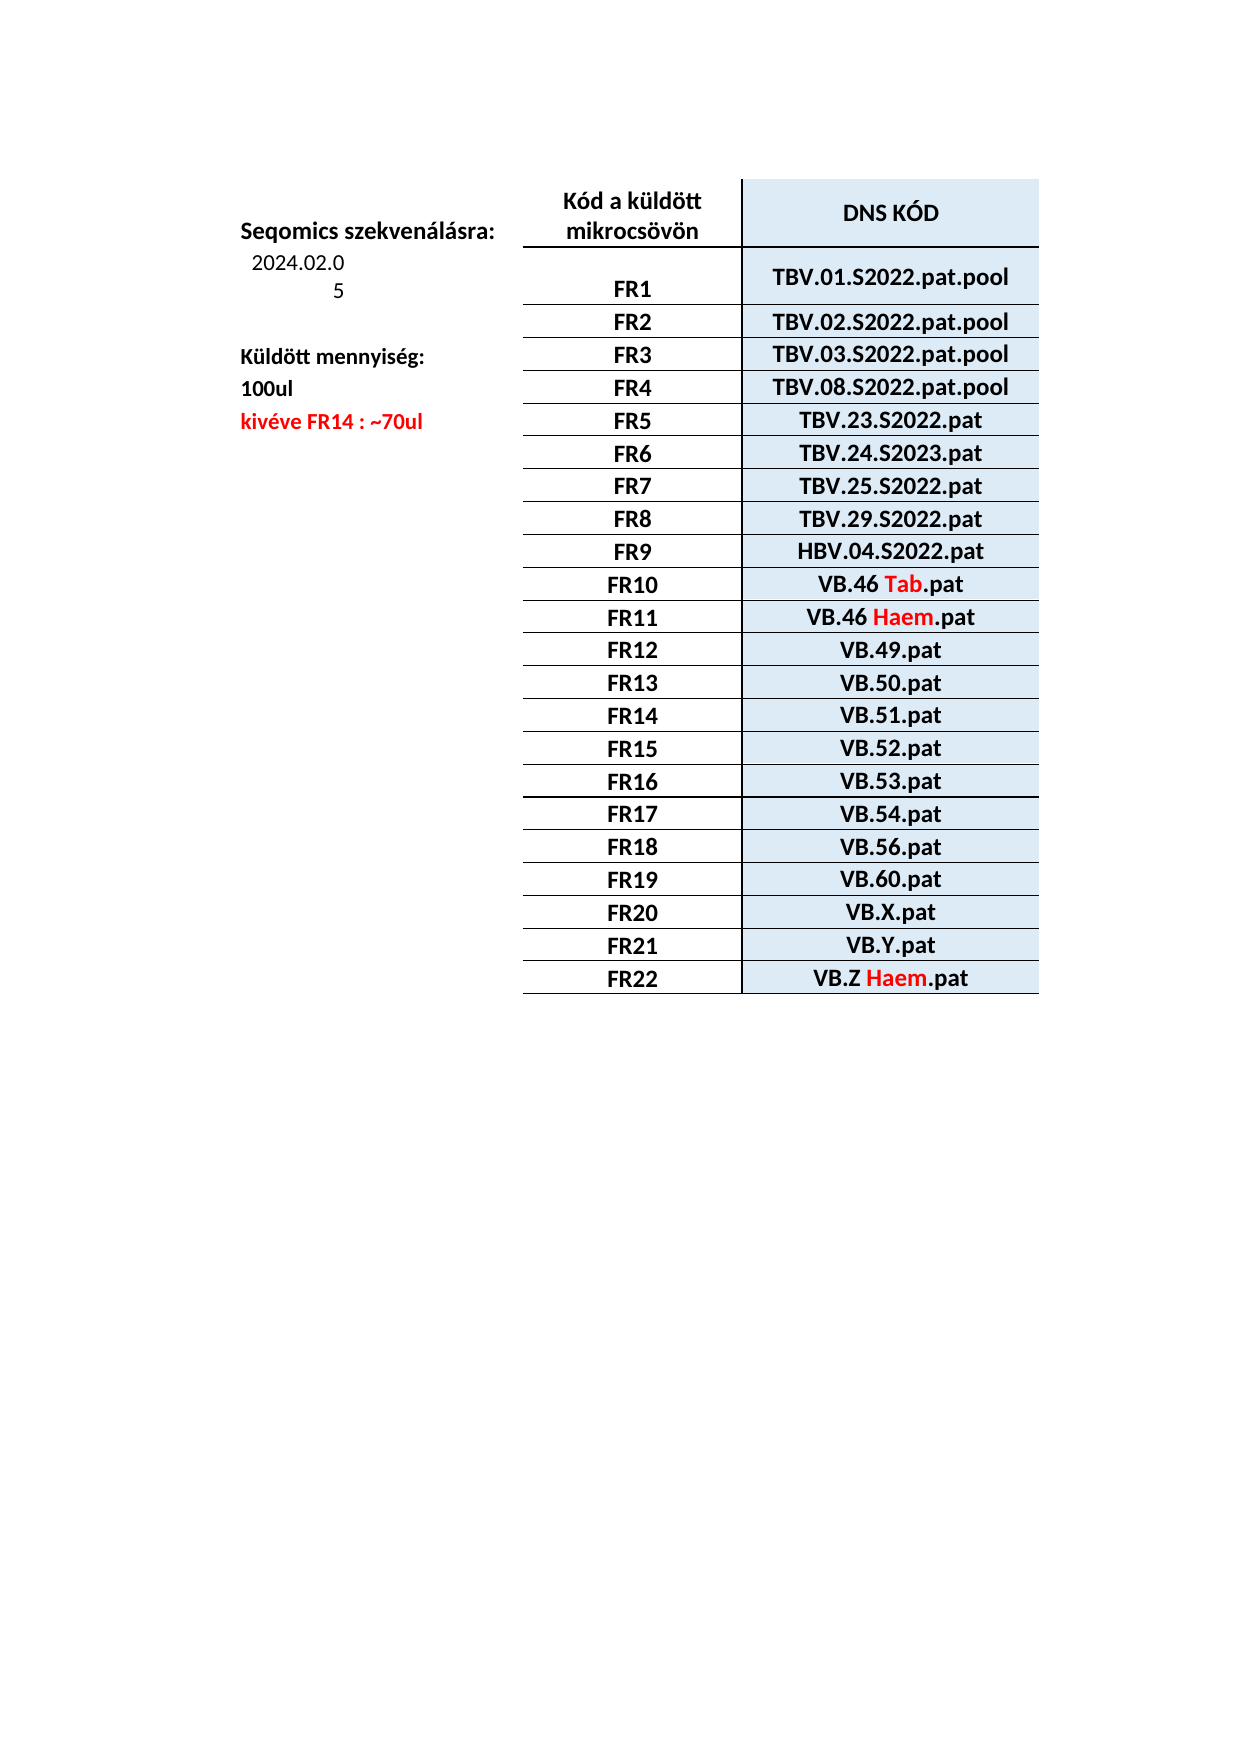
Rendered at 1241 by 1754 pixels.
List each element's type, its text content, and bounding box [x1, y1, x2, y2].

table_cell FR5 [523, 404, 741, 435]
table_cell [148, 337, 233, 370]
table_cell [233, 960, 352, 993]
table_cell kivéve FR14 : ~70ul [233, 403, 451, 435]
table_cell [451, 403, 523, 435]
table_cell [451, 435, 523, 468]
table_cell [148, 731, 233, 763]
table_cell [352, 764, 451, 796]
table_cell [148, 895, 233, 928]
table_cell [148, 764, 233, 796]
table_cell TBV.01.S2022.pat.pool [743, 248, 1039, 304]
table_cell FR19 [523, 863, 741, 895]
table_cell [233, 698, 352, 731]
table_cell VB.46 Tab.pat [743, 568, 1039, 599]
table_cell DNS KÓD [743, 179, 1039, 246]
table_cell VB.60.pat [743, 863, 1039, 895]
table_cell [451, 862, 523, 895]
table_cell TBV.02.S2022.pat.pool [743, 305, 1039, 337]
table_cell VB.46 Haem.pat [743, 601, 1039, 632]
table_cell FR2 [523, 305, 741, 337]
table_cell Seqomics szekvenálásra: [233, 179, 523, 246]
table_cell [233, 435, 352, 468]
table_cell 100ul [233, 370, 352, 403]
table_header [523, 148, 742, 179]
table_cell [233, 895, 352, 928]
table_cell [451, 960, 523, 993]
table_cell [352, 731, 451, 763]
table_cell [148, 179, 233, 246]
table_cell [148, 960, 233, 993]
table_cell [233, 862, 352, 895]
table_cell [233, 632, 352, 665]
table_cell [352, 829, 451, 862]
table_cell [451, 600, 523, 632]
table_cell FR12 [523, 633, 741, 665]
table_cell [233, 764, 352, 796]
table_cell [233, 534, 352, 567]
table_cell FR22 [523, 961, 741, 993]
table_cell [352, 600, 451, 632]
table_cell [352, 435, 451, 468]
table_cell FR6 [523, 436, 741, 468]
table_cell [352, 665, 451, 698]
table_cell [148, 435, 233, 468]
table_cell FR21 [523, 929, 741, 960]
table_cell VB.X.pat [743, 896, 1039, 928]
table_cell FR9 [523, 535, 741, 567]
table_header [352, 148, 451, 179]
table_cell [148, 304, 233, 337]
table_cell [352, 960, 451, 993]
table_cell [352, 246, 451, 304]
table_cell [148, 534, 233, 567]
table_cell FR3 [523, 338, 741, 370]
table_cell [352, 567, 451, 599]
table_cell [352, 862, 451, 895]
table_cell TBV.29.S2022.pat [743, 502, 1039, 534]
table_cell [451, 632, 523, 665]
table_cell [233, 600, 352, 632]
table_cell [352, 796, 451, 829]
table_cell VB.53.pat [743, 765, 1039, 796]
table_cell TBV.25.S2022.pat [743, 469, 1039, 501]
table_cell [352, 304, 451, 337]
table_cell FR15 [523, 732, 741, 763]
table_cell [451, 468, 523, 501]
table_cell Kód a küldött mikrocsövön [523, 179, 741, 246]
table_cell FR11 [523, 601, 741, 632]
table_cell [148, 403, 233, 435]
table_cell [451, 304, 523, 337]
table_cell [233, 665, 352, 698]
table_cell [148, 665, 233, 698]
table_cell [352, 632, 451, 665]
table_cell FR1 [523, 248, 741, 304]
table_cell [352, 534, 451, 567]
table_cell VB.Z Haem.pat [743, 961, 1039, 993]
table_cell TBV.03.S2022.pat.pool [743, 338, 1039, 370]
table_cell TBV.23.S2022.pat [743, 404, 1039, 435]
table_cell [451, 895, 523, 928]
table_cell [352, 501, 451, 534]
table_cell VB.56.pat [743, 830, 1039, 862]
table_cell FR16 [523, 765, 741, 796]
table_cell VB.Y.pat [743, 929, 1039, 960]
table_cell [451, 246, 523, 304]
table_cell [451, 501, 523, 534]
table_cell FR4 [523, 371, 741, 403]
table_cell [352, 928, 451, 960]
table_cell [148, 468, 233, 501]
table_cell FR18 [523, 830, 741, 862]
table_cell [451, 796, 523, 829]
table_cell [148, 567, 233, 599]
table_cell [451, 764, 523, 796]
table_cell TBV.08.S2022.pat.pool [743, 371, 1039, 403]
table_cell [233, 731, 352, 763]
table_cell [451, 567, 523, 599]
table_cell TBV.24.S2023.pat [743, 436, 1039, 468]
table_cell [451, 337, 523, 370]
table_cell [451, 665, 523, 698]
table_cell [352, 370, 451, 403]
table_cell [233, 468, 352, 501]
table_cell [233, 796, 352, 829]
table_cell [352, 698, 451, 731]
table_cell [148, 862, 233, 895]
table_cell [451, 370, 523, 403]
table_cell [148, 632, 233, 665]
table_cell [451, 731, 523, 763]
table_cell [148, 829, 233, 862]
table_cell [148, 698, 233, 731]
table_cell [148, 796, 233, 829]
table_cell [451, 829, 523, 862]
table_cell [352, 468, 451, 501]
table_cell FR10 [523, 568, 741, 599]
table_cell FR14 [523, 699, 741, 731]
table_cell [451, 698, 523, 731]
table_cell [233, 928, 352, 960]
table_cell [233, 829, 352, 862]
table_cell [233, 567, 352, 599]
table_cell FR8 [523, 502, 741, 534]
table_cell VB.49.pat [743, 633, 1039, 665]
table_cell FR17 [523, 798, 741, 829]
table_cell [451, 534, 523, 567]
table_cell [148, 246, 233, 304]
table_cell [148, 370, 233, 403]
table_cell [148, 928, 233, 960]
table_header [742, 148, 1039, 179]
table_cell FR20 [523, 896, 741, 928]
table_header [451, 148, 523, 179]
table_cell HBV.04.S2022.pat [743, 535, 1039, 567]
table_header [148, 148, 233, 179]
table_cell [148, 501, 233, 534]
table_cell [352, 895, 451, 928]
table_cell Küldött mennyiség: [233, 337, 451, 370]
table_cell FR7 [523, 469, 741, 501]
table_cell [233, 304, 352, 337]
table_cell FR13 [523, 666, 741, 698]
table_cell VB.52.pat [743, 732, 1039, 763]
table_cell [233, 501, 352, 534]
table_cell VB.51.pat [743, 699, 1039, 731]
table_cell VB.50.pat [743, 666, 1039, 698]
table_cell [451, 928, 523, 960]
table_cell 2024.02.05 [233, 246, 352, 304]
table_header [233, 148, 352, 179]
table_cell [148, 600, 233, 632]
table_cell VB.54.pat [743, 798, 1039, 829]
